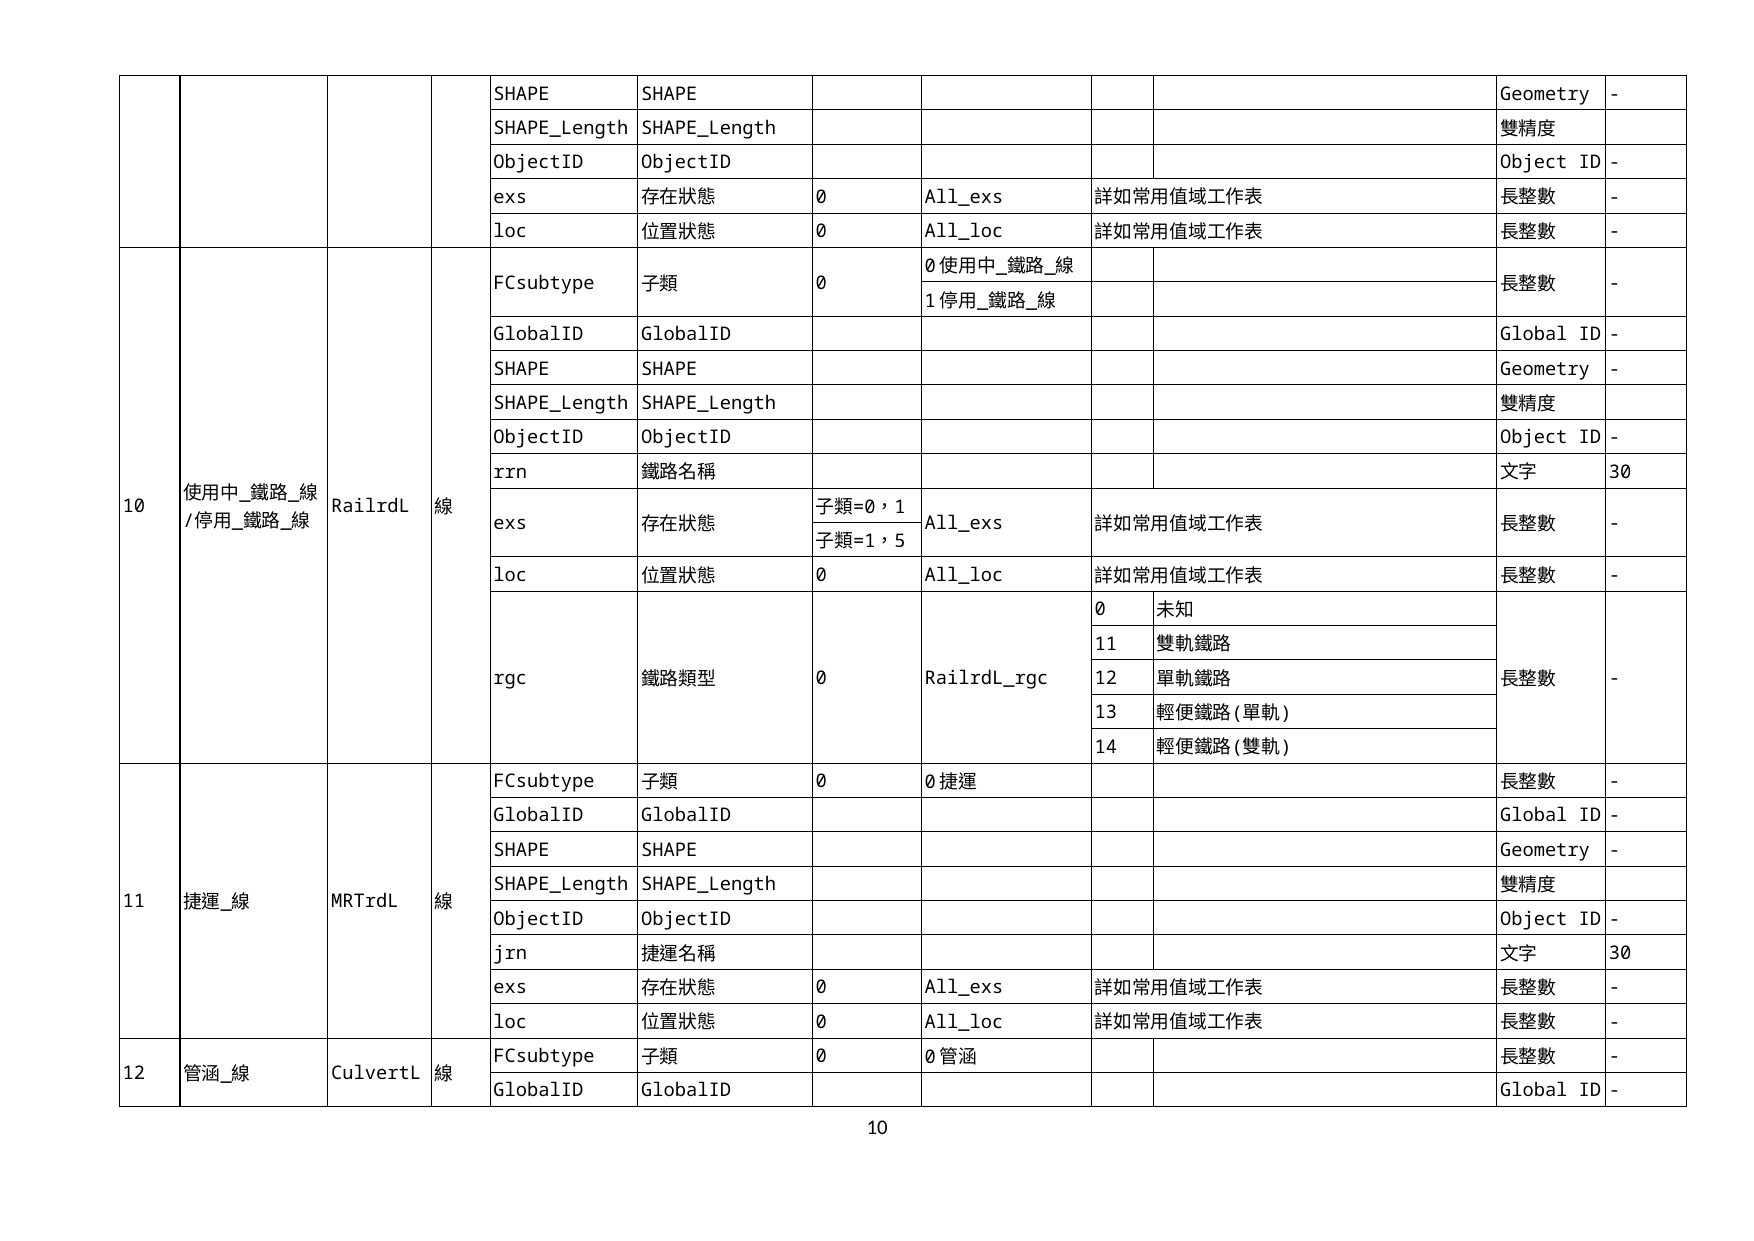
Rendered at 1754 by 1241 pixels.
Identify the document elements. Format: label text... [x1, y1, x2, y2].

table_cell [813, 867, 921, 900]
table_cell [922, 454, 1091, 487]
table_cell - [1606, 798, 1686, 831]
table_cell [1092, 1039, 1153, 1072]
table_cell [1606, 385, 1686, 419]
table_cell 0 [813, 764, 921, 797]
table_cell - [1606, 592, 1686, 762]
table_cell ObjectID [491, 145, 637, 178]
table_cell 詳如常用值域工作表 [1092, 489, 1496, 556]
table_cell [813, 1073, 921, 1106]
table_cell - [1606, 420, 1686, 453]
table_cell exs [491, 970, 637, 1003]
table_cell [922, 832, 1091, 866]
table_cell - [1606, 832, 1686, 866]
table_cell [813, 145, 921, 178]
table_cell [1092, 1073, 1153, 1106]
table_cell RailrdL [328, 248, 431, 762]
table_cell [922, 1073, 1091, 1106]
table_cell [1154, 76, 1496, 109]
table_cell 0 [813, 557, 921, 591]
table_cell 位置狀態 [638, 1004, 812, 1037]
table_cell RailrdL_rgc [922, 592, 1091, 762]
table_cell [1154, 867, 1496, 900]
table_cell [181, 76, 327, 247]
table_cell Geometry [1497, 351, 1605, 384]
table_cell 文字 [1497, 454, 1605, 487]
table_cell [1092, 901, 1153, 934]
table_cell 存在狀態 [638, 489, 812, 556]
table_cell [922, 798, 1091, 831]
table_cell jrn [491, 935, 637, 969]
table_cell 0管涵 [922, 1039, 1091, 1072]
table_cell ObjectID [638, 420, 812, 453]
table_cell [1092, 282, 1153, 316]
table_cell - [1606, 76, 1686, 109]
table_cell - [1606, 764, 1686, 797]
table_cell SHAPE_Length [491, 110, 637, 144]
table_cell 30 [1606, 935, 1686, 969]
table_cell 0 [813, 1039, 921, 1072]
table_cell 子類 [638, 1039, 812, 1072]
table_cell 管涵_線 [181, 1039, 327, 1106]
table_cell [922, 145, 1091, 178]
table_cell [1154, 454, 1496, 487]
table_cell FCsubtype [491, 764, 637, 797]
table_cell - [1606, 901, 1686, 934]
table_cell ObjectID [638, 145, 812, 178]
table_cell rrn [491, 454, 637, 487]
table_cell [1154, 385, 1496, 419]
table_cell 文字 [1497, 935, 1605, 969]
table_cell [1092, 248, 1153, 281]
table_cell [1154, 110, 1496, 144]
table_cell 11 [120, 764, 179, 1037]
table_cell rgc [491, 592, 637, 762]
table_cell 雙精度 [1497, 867, 1605, 900]
table_cell All_exs [922, 970, 1091, 1003]
table_cell [1154, 248, 1496, 281]
table_cell [1154, 1039, 1496, 1072]
table_cell 長整數 [1497, 214, 1605, 247]
table_cell SHAPE [638, 832, 812, 866]
table_cell - [1606, 145, 1686, 178]
table_cell 詳如常用值域工作表 [1092, 1004, 1496, 1037]
table_cell All_loc [922, 1004, 1091, 1037]
table_cell SHAPE [638, 76, 812, 109]
table_cell 詳如常用值域工作表 [1092, 557, 1496, 591]
table_cell [922, 420, 1091, 453]
table_cell 位置狀態 [638, 214, 812, 247]
table_cell 雙軌鐵路 [1154, 626, 1496, 659]
table_cell All_loc [922, 214, 1091, 247]
table_cell ObjectID [491, 420, 637, 453]
table_cell 詳如常用值域工作表 [1092, 214, 1496, 247]
table_cell [813, 798, 921, 831]
table_cell - [1606, 1073, 1686, 1106]
table_cell 子類 [638, 248, 812, 316]
table_cell 11 [1092, 626, 1153, 659]
table_cell 線 [432, 248, 490, 762]
table_cell - [1606, 1004, 1686, 1037]
table_cell [1092, 385, 1153, 419]
table_cell [1606, 110, 1686, 144]
table_cell GlobalID [491, 317, 637, 350]
table_cell 0捷運 [922, 764, 1091, 797]
table_cell [1154, 420, 1496, 453]
table_cell 存在狀態 [638, 970, 812, 1003]
table_cell Geometry [1497, 832, 1605, 866]
table_cell 0 [813, 179, 921, 212]
table_cell 長整數 [1497, 557, 1605, 591]
table_cell Global ID [1497, 317, 1605, 350]
table_cell [1154, 798, 1496, 831]
table_cell - [1606, 179, 1686, 212]
table_cell - [1606, 489, 1686, 556]
table_cell 0 [813, 592, 921, 762]
table_cell [1092, 764, 1153, 797]
table_cell SHAPE_Length [638, 110, 812, 144]
table_cell [1092, 832, 1153, 866]
table_cell SHAPE_Length [638, 867, 812, 900]
table_cell [922, 317, 1091, 350]
table_cell [922, 385, 1091, 419]
table_cell 捷運名稱 [638, 935, 812, 969]
table_cell [1154, 145, 1496, 178]
table_cell 捷運_線 [181, 764, 327, 1037]
table_cell 長整數 [1497, 179, 1605, 212]
table_cell Global ID [1497, 798, 1605, 831]
table_cell SHAPE_Length [491, 385, 637, 419]
table_cell All_exs [922, 489, 1091, 556]
table_cell - [1606, 970, 1686, 1003]
table_cell [1154, 317, 1496, 350]
table_cell [1154, 832, 1496, 866]
table_cell 詳如常用值域工作表 [1092, 179, 1496, 212]
table_cell [813, 420, 921, 453]
table_cell 12 [120, 1039, 179, 1106]
table_cell [813, 76, 921, 109]
table_cell [922, 76, 1091, 109]
table_cell - [1606, 351, 1686, 384]
table_cell [922, 351, 1091, 384]
table_cell 子類=1，5 [813, 523, 921, 556]
table_cell 線 [432, 1039, 490, 1106]
table_cell [813, 351, 921, 384]
table_cell 存在狀態 [638, 179, 812, 212]
table_cell 線 [432, 764, 490, 1037]
table_cell 輕便鐵路(單軌) [1154, 695, 1496, 728]
table_cell Global ID [1497, 1073, 1605, 1106]
table_cell 雙精度 [1497, 110, 1605, 144]
table_cell CulvertL [328, 1039, 431, 1106]
table_cell Object ID [1497, 901, 1605, 934]
table_cell 長整數 [1497, 1039, 1605, 1072]
table_cell [1092, 317, 1153, 350]
table_cell [922, 867, 1091, 900]
table_cell [1154, 351, 1496, 384]
table_cell 詳如常用值域工作表 [1092, 970, 1496, 1003]
table_cell [813, 935, 921, 969]
table_cell [1092, 110, 1153, 144]
table_cell - [1606, 557, 1686, 591]
table_cell 1停用_鐵路_線 [922, 282, 1091, 316]
table_cell loc [491, 214, 637, 247]
table_cell [1154, 282, 1496, 316]
table_cell - [1606, 317, 1686, 350]
table_cell 雙精度 [1497, 385, 1605, 419]
table_cell [1092, 454, 1153, 487]
table_cell 13 [1092, 695, 1153, 728]
table_cell 位置狀態 [638, 557, 812, 591]
table_cell exs [491, 489, 637, 556]
table_cell 12 [1092, 660, 1153, 694]
table_cell 0 [1092, 592, 1153, 625]
table_cell [1154, 1073, 1496, 1106]
table_cell 0 [813, 970, 921, 1003]
table_cell ObjectID [491, 901, 637, 934]
table_cell [1092, 420, 1153, 453]
table_cell 長整數 [1497, 764, 1605, 797]
table_cell [1154, 901, 1496, 934]
table_cell GlobalID [491, 798, 637, 831]
table_cell SHAPE [491, 76, 637, 109]
table_cell 長整數 [1497, 1004, 1605, 1037]
table_cell All_loc [922, 557, 1091, 591]
table_cell [813, 454, 921, 487]
table_cell - [1606, 1039, 1686, 1072]
table_cell 子類 [638, 764, 812, 797]
table_cell [922, 110, 1091, 144]
table_cell Geometry [1497, 76, 1605, 109]
table_cell [922, 935, 1091, 969]
table_cell 0 [813, 248, 921, 316]
table_cell 單軌鐵路 [1154, 660, 1496, 694]
table_cell [813, 110, 921, 144]
table_cell Object ID [1497, 145, 1605, 178]
table_cell FCsubtype [491, 248, 637, 316]
table_cell [813, 317, 921, 350]
table_cell [120, 76, 179, 247]
table_cell [1154, 764, 1496, 797]
table_cell 輕便鐵路(雙軌) [1154, 729, 1496, 762]
table_cell - [1606, 214, 1686, 247]
table_cell 0使用中_鐵路_線 [922, 248, 1091, 281]
table_cell 長整數 [1497, 489, 1605, 556]
table_cell SHAPE [491, 832, 637, 866]
table_cell [432, 76, 490, 247]
table_cell [1092, 867, 1153, 900]
table_cell FCsubtype [491, 1039, 637, 1072]
table_cell SHAPE [638, 351, 812, 384]
table_cell 30 [1606, 454, 1686, 487]
table_cell 鐵路類型 [638, 592, 812, 762]
table_cell [813, 832, 921, 866]
table_cell Object ID [1497, 420, 1605, 453]
table_cell [922, 901, 1091, 934]
table_cell loc [491, 1004, 637, 1037]
table_cell 長整數 [1497, 970, 1605, 1003]
table_cell GlobalID [638, 798, 812, 831]
table_cell [813, 385, 921, 419]
table_cell 鐵路名稱 [638, 454, 812, 487]
table_cell GlobalID [638, 1073, 812, 1106]
table_cell 子類=0，1 [813, 489, 921, 522]
table_cell [1092, 798, 1153, 831]
table_cell 10 [120, 248, 179, 762]
table_cell [328, 76, 431, 247]
table_cell 長整數 [1497, 248, 1605, 316]
table_cell loc [491, 557, 637, 591]
table_cell ObjectID [638, 901, 812, 934]
table_cell GlobalID [491, 1073, 637, 1106]
table_cell [1092, 76, 1153, 109]
table_cell SHAPE [491, 351, 637, 384]
table_cell [1606, 867, 1686, 900]
table_cell 使用中_鐵路_線 /停用_鐵路_線 [181, 248, 327, 762]
table_cell SHAPE_Length [638, 385, 812, 419]
table_cell [1154, 935, 1496, 969]
table_cell SHAPE_Length [491, 867, 637, 900]
table_cell 長整數 [1497, 592, 1605, 762]
table_cell GlobalID [638, 317, 812, 350]
table_cell [1092, 145, 1153, 178]
table_cell MRTrdL [328, 764, 431, 1037]
table_cell [1092, 935, 1153, 969]
table_cell 0 [813, 214, 921, 247]
table_cell 14 [1092, 729, 1153, 762]
table_cell 0 [813, 1004, 921, 1037]
table_cell exs [491, 179, 637, 212]
table_cell [1092, 351, 1153, 384]
table_cell [813, 901, 921, 934]
table_cell 未知 [1154, 592, 1496, 625]
table_cell - [1606, 248, 1686, 316]
table_cell All_exs [922, 179, 1091, 212]
